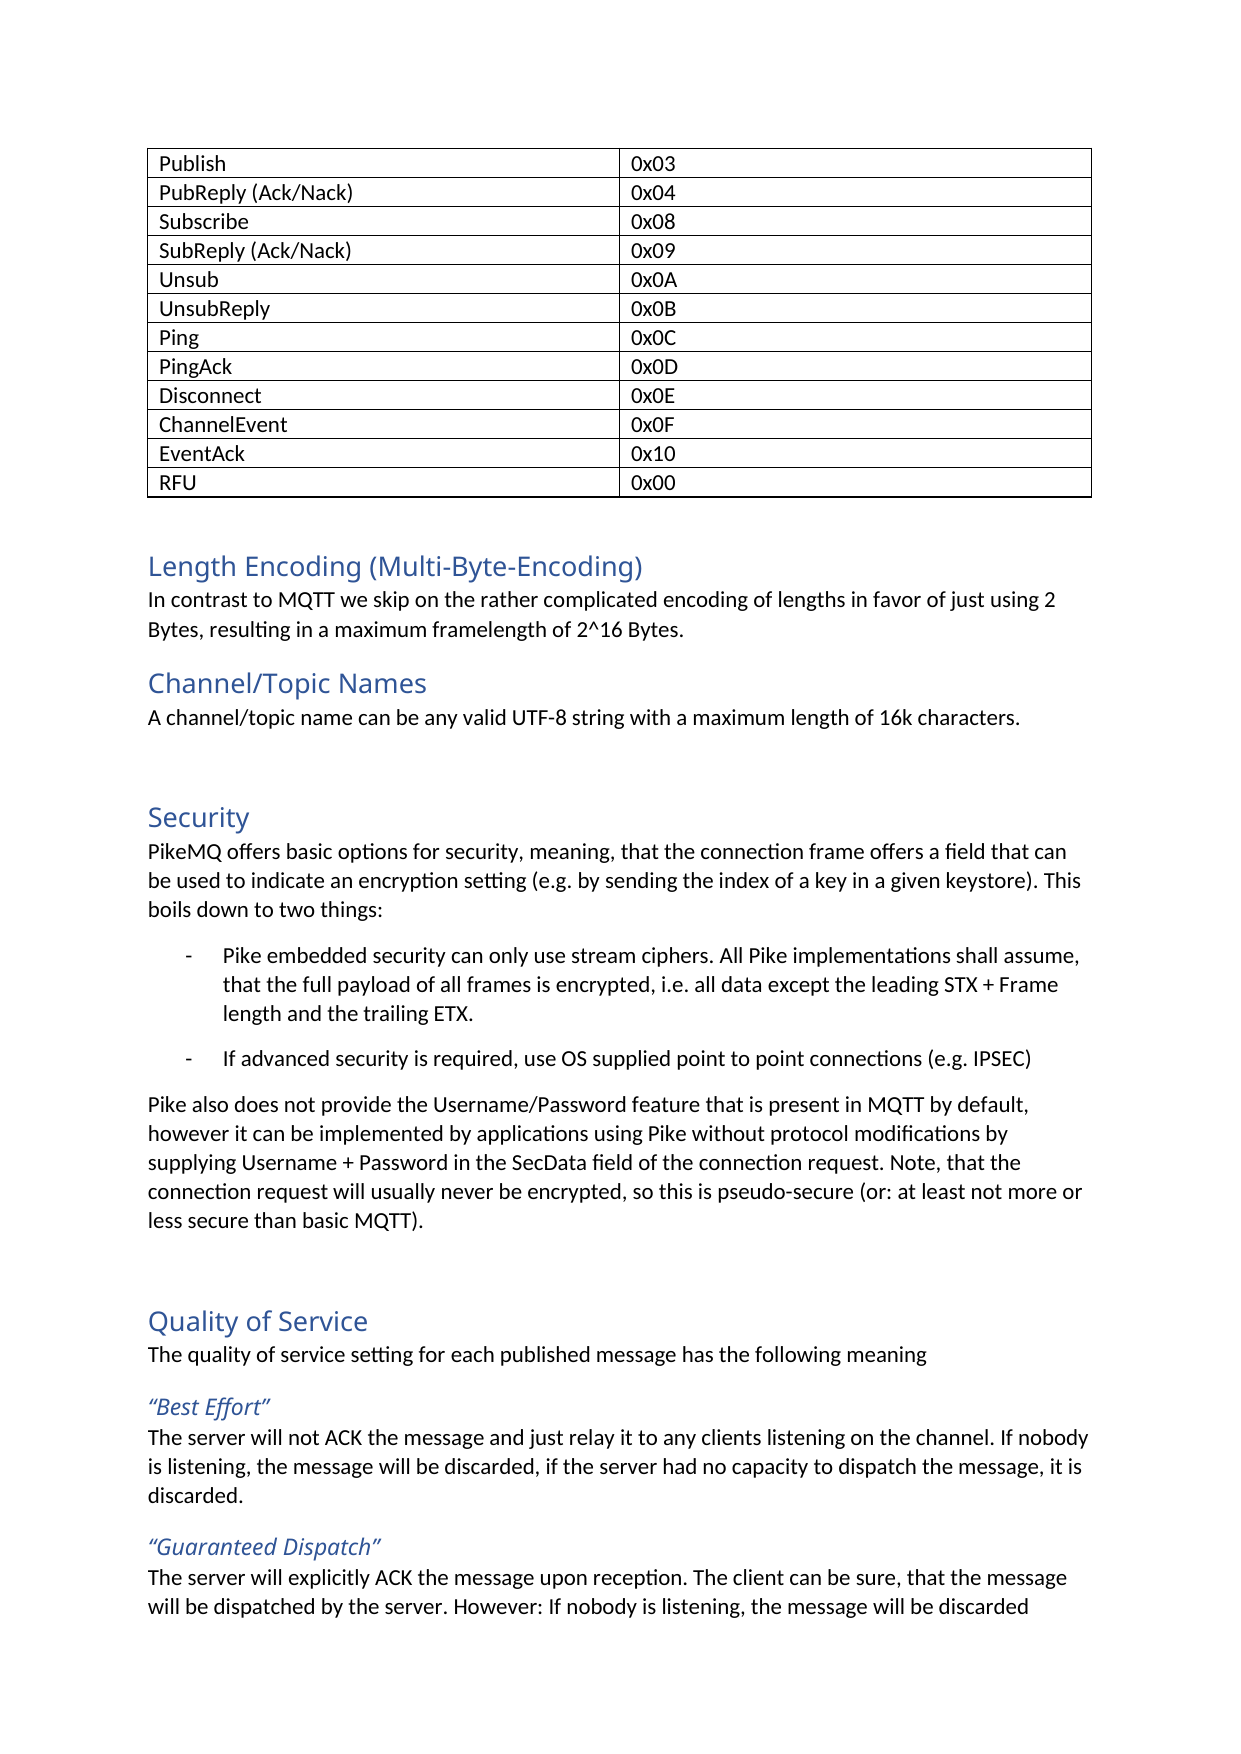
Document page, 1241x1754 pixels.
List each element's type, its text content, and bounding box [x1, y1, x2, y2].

text The server will not ACK the message and just relay it to any clients listening on the channel. If nobody is listening, the message will be discarded, if the server had no capacity to dispatch the message, it is discarded. [148, 1423, 1093, 1509]
table_cell Publish [148, 149, 619, 177]
subtitle Quality of Service [148, 1302, 1093, 1339]
table_cell 0x0F [620, 410, 1091, 438]
subtitle Length Encoding (Multi-Byte-Encoding) [148, 547, 1093, 584]
table_cell PingAck [148, 352, 619, 380]
text Pike also does not provide the Username/Password feature that is present in MQTT by default, however it can be implemented by applications using Pike without protocol modifications by supplying Username + Password in the SecData field of the connection request. Note, that the connection request will usually never be encrypted, so this is pseudo-secure (or: at least not more or less secure than basic MQTT). [148, 1090, 1093, 1234]
list If advanced security is required, use OS supplied point to point connections (e.g. IPSEC) [185, 1044, 1093, 1073]
table_cell EventAck [148, 439, 619, 467]
table_cell 0x10 [620, 439, 1091, 467]
table_cell 0x04 [620, 178, 1091, 206]
table_cell RFU [148, 468, 619, 496]
subtitle “Guaranteed Dispatch” [148, 1531, 1093, 1562]
text PikeMQ offers basic options for security, meaning, that the connection frame offers a field that can be used to indicate an encryption setting (e.g. by sending the index of a key in a given keystore). This boils down to two things: [148, 837, 1093, 923]
table_cell Subscribe [148, 207, 619, 235]
subtitle Security [148, 798, 1093, 835]
table_cell Disconnect [148, 381, 619, 409]
table_cell 0x03 [620, 149, 1091, 177]
table_cell PubReply (Ack/Nack) [148, 178, 619, 206]
text In contrast to MQTT we skip on the rather complicated encoding of lengths in favor of just using 2 Bytes, resulting in a maximum framelength of 2^16 Bytes. [148, 586, 1093, 643]
table_cell ChannelEvent [148, 410, 619, 438]
table_cell 0x0A [620, 265, 1091, 293]
table_cell UnsubReply [148, 294, 619, 322]
subtitle Channel/Topic Names [148, 664, 1093, 701]
text The quality of service setting for each published message has the following meaning [148, 1341, 1093, 1368]
table_cell 0x0D [620, 352, 1091, 380]
list Pike embedded security can only use stream ciphers. All Pike implementations shall assume, that the full payload of all frames is encrypted, i.e. all data except the leading STX + Frame length and the trailing ETX. [185, 941, 1093, 1027]
table_cell SubReply (Ack/Nack) [148, 236, 619, 264]
table_cell Unsub [148, 265, 619, 293]
table_cell 0x0C [620, 323, 1091, 351]
text The server will explicitly ACK the message upon reception. The client can be sure, that the message will be dispatched by the server. However: If nobody is listening, the message will be discarded [148, 1563, 1093, 1621]
table_cell 0x0E [620, 381, 1091, 409]
table_cell 0x0B [620, 294, 1091, 322]
table_cell 0x00 [620, 468, 1091, 496]
text A channel/topic name can be any valid UTF-8 string with a maximum length of 16k characters. [148, 703, 1093, 731]
subtitle “Best Effort” [148, 1390, 1093, 1422]
table_cell 0x08 [620, 207, 1091, 235]
table_cell Ping [148, 323, 619, 351]
table_cell 0x09 [620, 236, 1091, 264]
